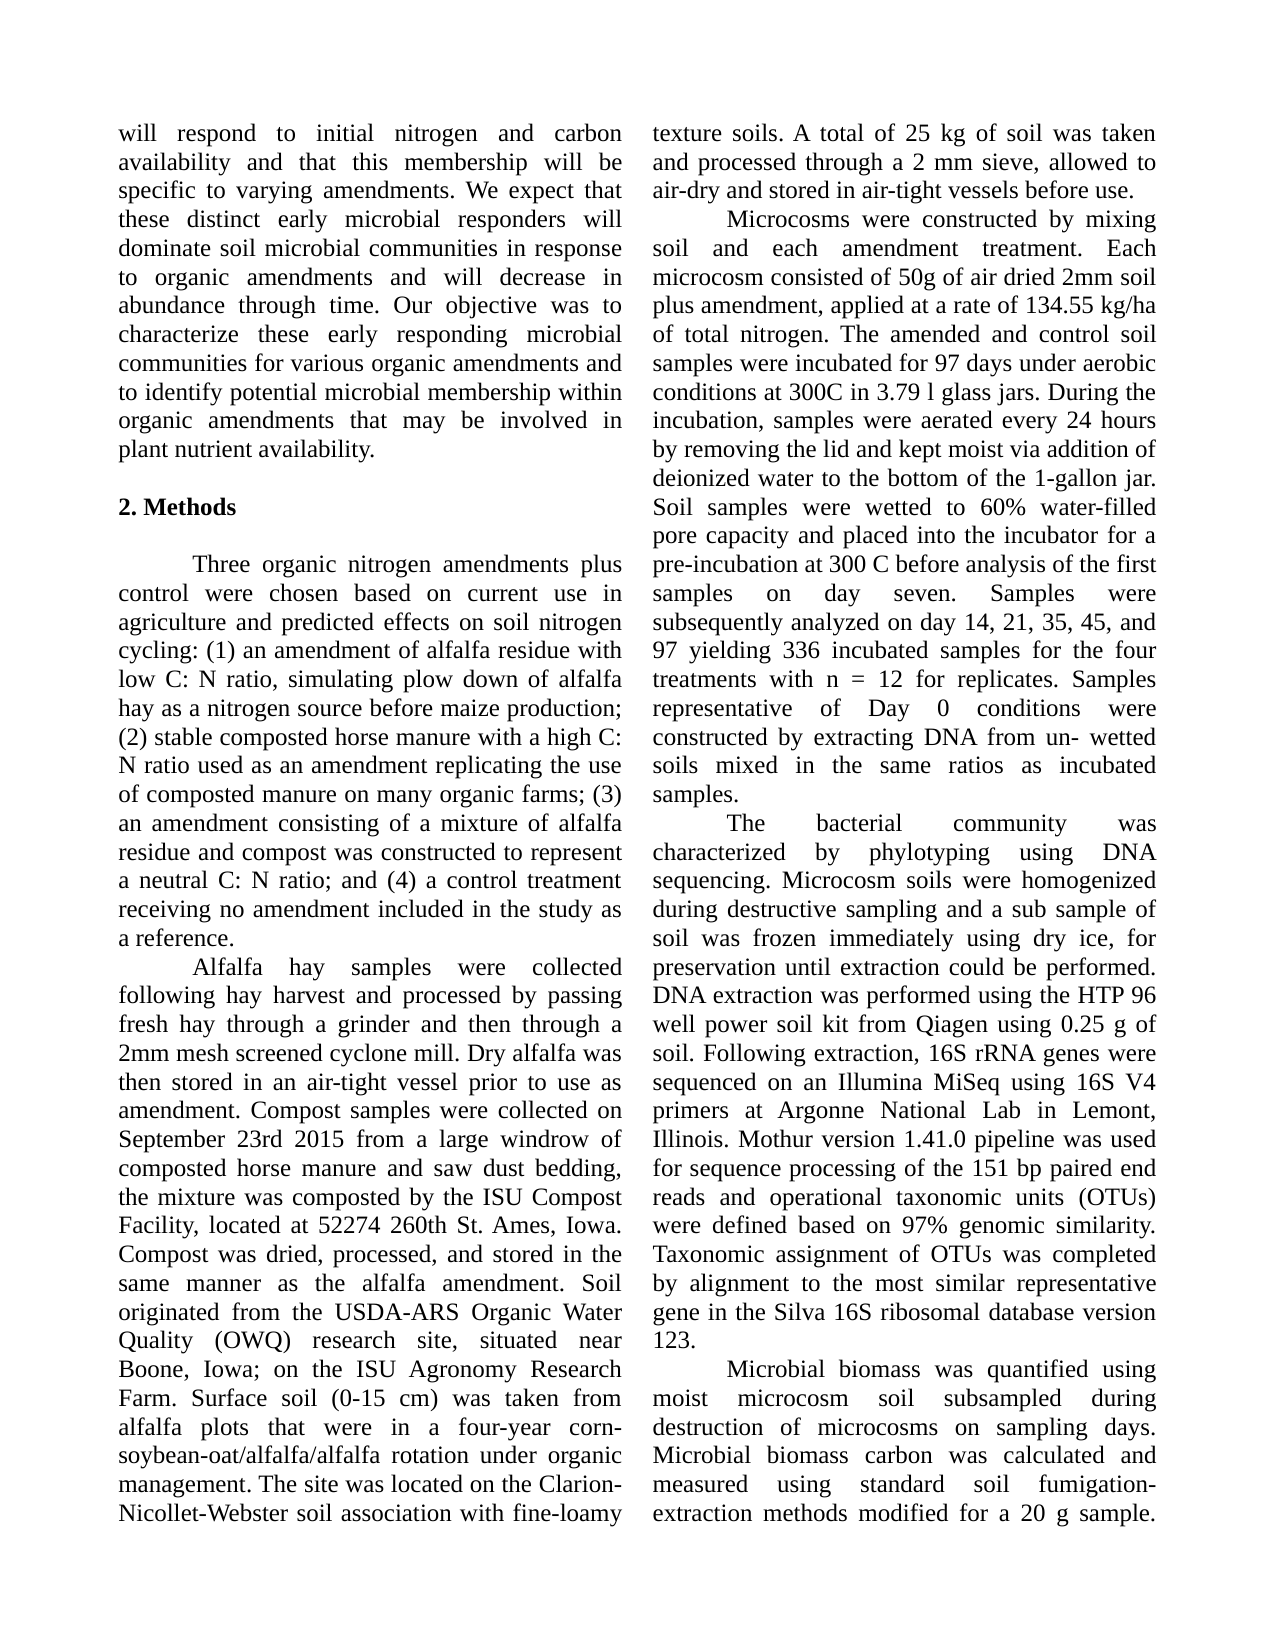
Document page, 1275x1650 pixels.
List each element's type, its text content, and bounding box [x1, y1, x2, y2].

text texture soils. A total of 25 kg of soil was taken and processed through a 2 mm sieve, allowed to air-dry and stored in air-tight vessels before use. [652, 118, 1157, 204]
text will respond to initial nitrogen and carbon availability and that this membership will be specific to varying amendments. We expect that these distinct early microbial responders will dominate soil microbial communities in response to organic amendments and will decrease in abundance through time. Our objective was to characterize these early responding microbial communities for various organic amendments and to identify potential microbial membership within organic amendments that may be involved in plant nutrient availability. [118, 118, 622, 463]
text Microcosms were constructed by mixing soil and each amendment treatment. Each microcosm consisted of 50g of air dried 2mm soil plus amendment, applied at a rate of 134.55 kg/ha of total nitrogen. The amended and control soil samples were incubated for 97 days under aerobic conditions at 300C in 3.79 l glass jars. During the incubation, samples were aerated every 24 hours by removing the lid and kept moist via addition of deionized water to the bottom of the 1-gallon jar. Soil samples were wetted to 60% water-filled pore capacity and placed into the incubator for a pre-incubation at 300 C before analysis of the first samples on day seven. Samples were subsequently analyzed on day 14, 21, 35, 45, and 97 yielding 336 incubated samples for the four treatments with n = 12 for replicates. Samples representative of Day 0 conditions were constructed by extracting DNA from un- wetted soils mixed in the same ratios as incubated samples. [652, 204, 1157, 808]
text Microbial biomass was quantified using moist microcosm soil subsampled during destruction of microcosms on sampling days. Microbial biomass carbon was calculated and measured using standard soil fumigation-extraction methods modified for a 20 g sample. [652, 1354, 1157, 1527]
text The bacterial community was characterized by phylotyping using DNA sequencing. Microcosm soils were homogenized during destructive sampling and a sub sample of soil was frozen immediately using dry ice, for preservation until extraction could be performed. DNA extraction was performed using the HTP 96 well power soil kit from Qiagen using 0.25 g of soil. Following extraction, 16S rRNA genes were sequenced on an Illumina MiSeq using 16S V4 primers at Argonne National Lab in Lemont, Illinois. Mothur version 1.41.0 pipeline was used for sequence processing of the 151 bp paired end reads and operational taxonomic units (OTUs) were defined based on 97% genomic similarity. Taxonomic assignment of OTUs was completed by alignment to the most similar representative gene in the Silva 16S ribosomal database version 123. [652, 808, 1157, 1354]
text Alfalfa hay samples were collected following hay harvest and processed by passing fresh hay through a grinder and then through a 2mm mesh screened cyclone mill. Dry alfalfa was then stored in an air-tight vessel prior to use as amendment. Compost samples were collected on September 23rd 2015 from a large windrow of composted horse manure and saw dust bedding, the mixture was composted by the ISU Compost Facility, located at 52274 260th St. Ames, Iowa. Compost was dried, processed, and stored in the same manner as the alfalfa amendment. Soil originated from the USDA-ARS Organic Water Quality (OWQ) research site, situated near Boone, Iowa; on the ISU Agronomy Research Farm. Surface soil (0-15 cm) was taken from alfalfa plots that were in a four-year corn- soybean-oat/alfalfa/alfalfa rotation under organic management. The site was located on the Clarion-Nicollet-Webster soil association with fine-loamy [118, 952, 622, 1527]
text 2. Methods [118, 492, 622, 521]
text Three organic nitrogen amendments plus control were chosen based on current use in agriculture and predicted effects on soil nitrogen cycling: (1) an amendment of alfalfa residue with low C: N ratio, simulating plow down of alfalfa hay as a nitrogen source before maize production; (2) stable composted horse manure with a high C: N ratio used as an amendment replicating the use of composted manure on many organic farms; (3) an amendment consisting of a mixture of alfalfa residue and compost was constructed to represent a neutral C: N ratio; and (4) a control treatment receiving no amendment included in the study as a reference. [118, 549, 622, 952]
